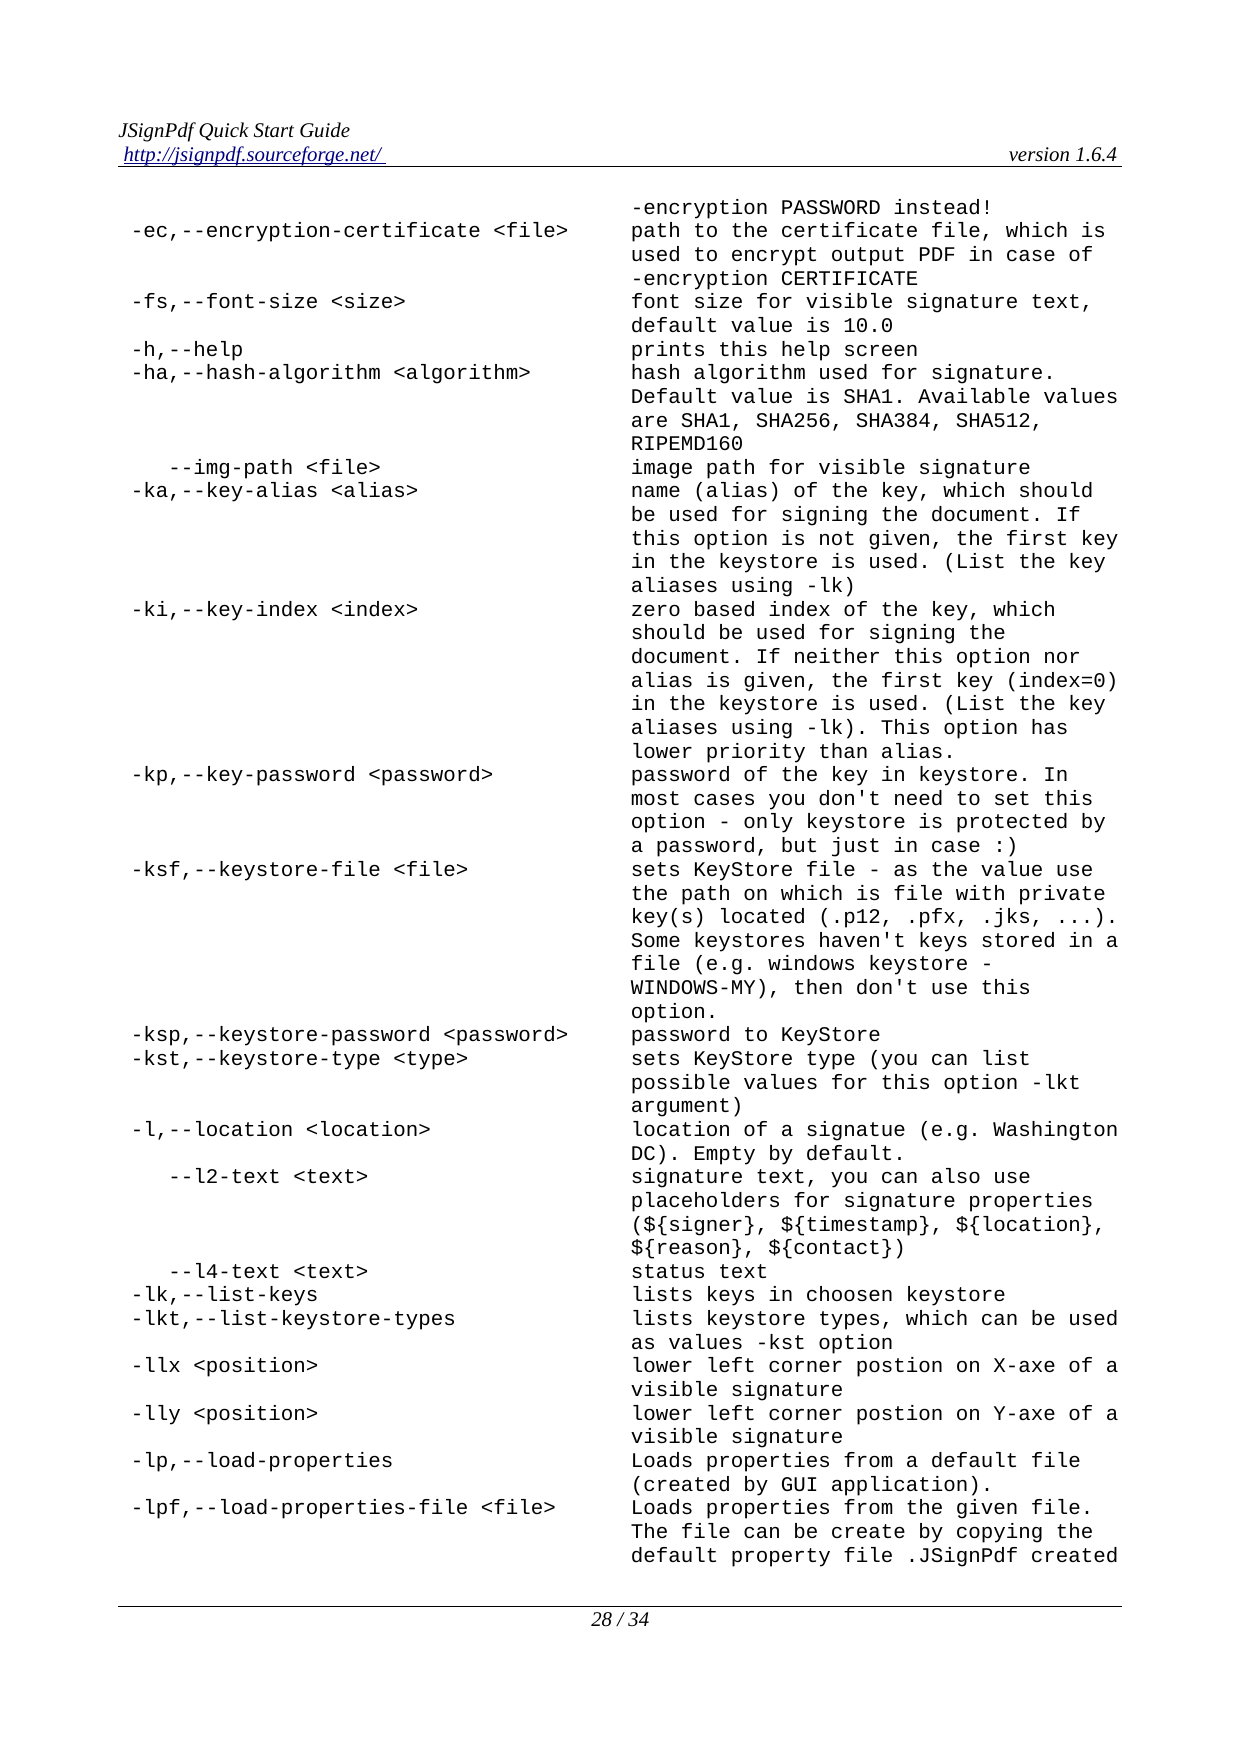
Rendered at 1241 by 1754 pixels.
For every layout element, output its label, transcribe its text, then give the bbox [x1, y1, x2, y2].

text should be used for signing the [118, 622, 1122, 646]
text this option is not given, the first key [118, 528, 1122, 551]
text -ksf,--keystore-file <file> sets KeyStore file - as the value use [118, 859, 1122, 882]
text argument) [118, 1095, 1122, 1119]
text as values -kst option [118, 1332, 1122, 1355]
text the path on which is file with private [118, 882, 1122, 906]
text aliases using -lk). This option has [118, 717, 1122, 741]
text Some keystores haven't keys stored in a [118, 930, 1122, 953]
text default value is 10.0 [118, 315, 1122, 339]
text option - only keystore is protected by [118, 812, 1122, 835]
text -ki,--key-index <index> zero based index of the key, which [118, 599, 1122, 622]
text be used for signing the document. If [118, 504, 1122, 528]
text RIPEMD160 [118, 433, 1122, 457]
text document. If neither this option nor [118, 646, 1122, 670]
text -llx <position> lower left corner postion on X-axe of a [118, 1355, 1122, 1379]
text -ec,--encryption-certificate <file> path to the certificate file, which is [118, 220, 1122, 244]
text -encryption PASSWORD instead! [118, 197, 1122, 220]
text -lkt,--list-keystore-types lists keystore types, which can be used [118, 1308, 1122, 1332]
text -encryption CERTIFICATE [118, 268, 1122, 291]
text placeholders for signature properties [118, 1190, 1122, 1213]
text --img-path <file> image path for visible signature [118, 457, 1122, 481]
text a password, but just in case :) [118, 835, 1122, 859]
text -ksp,--keystore-password <password> password to KeyStore [118, 1024, 1122, 1048]
text The file can be create by copying the [118, 1521, 1122, 1544]
text file (e.g. windows keystore - [118, 953, 1122, 977]
text -ha,--hash-algorithm <algorithm> hash algorithm used for signature. [118, 362, 1122, 386]
text -lk,--list-keys lists keys in choosen keystore [118, 1284, 1122, 1308]
text -kp,--key-password <password> password of the key in keystore. In [118, 764, 1122, 788]
text -l,--location <location> location of a signatue (e.g. Washington [118, 1119, 1122, 1143]
text -fs,--font-size <size> font size for visible signature text, [118, 291, 1122, 315]
text -h,--help prints this help screen [118, 339, 1122, 362]
text -ka,--key-alias <alias> name (alias) of the key, which should [118, 481, 1122, 504]
text default property file .JSignPdf created [118, 1544, 1122, 1568]
text ${reason}, ${contact}) [118, 1237, 1122, 1261]
text (${signer}, ${timestamp}, ${location}, [118, 1213, 1122, 1237]
text aliases using -lk) [118, 575, 1122, 599]
text in the keystore is used. (List the key [118, 693, 1122, 717]
text (created by GUI application). [118, 1474, 1122, 1497]
text key(s) located (.p12, .pfx, .jks, ...). [118, 906, 1122, 930]
text --l2-text <text> signature text, you can also use [118, 1166, 1122, 1190]
text alias is given, the first key (index=0) [118, 670, 1122, 693]
text lower priority than alias. [118, 741, 1122, 764]
text -lp,--load-properties Loads properties from a default file [118, 1450, 1122, 1474]
text Default value is SHA1. Available values [118, 386, 1122, 409]
text option. [118, 1001, 1122, 1024]
text -lpf,--load-properties-file <file> Loads properties from the given file. [118, 1497, 1122, 1521]
text most cases you don't need to set this [118, 788, 1122, 812]
text -kst,--keystore-type <type> sets KeyStore type (you can list [118, 1048, 1122, 1072]
text visible signature [118, 1426, 1122, 1450]
text WINDOWS-MY), then don't use this [118, 977, 1122, 1001]
text DC). Empty by default. [118, 1143, 1122, 1166]
text --l4-text <text> status text [118, 1261, 1122, 1284]
text possible values for this option -lkt [118, 1072, 1122, 1095]
text are SHA1, SHA256, SHA384, SHA512, [118, 409, 1122, 433]
text visible signature [118, 1379, 1122, 1403]
text -lly <position> lower left corner postion on Y-axe of a [118, 1403, 1122, 1426]
text in the keystore is used. (List the key [118, 551, 1122, 575]
text used to encrypt output PDF in case of [118, 244, 1122, 268]
